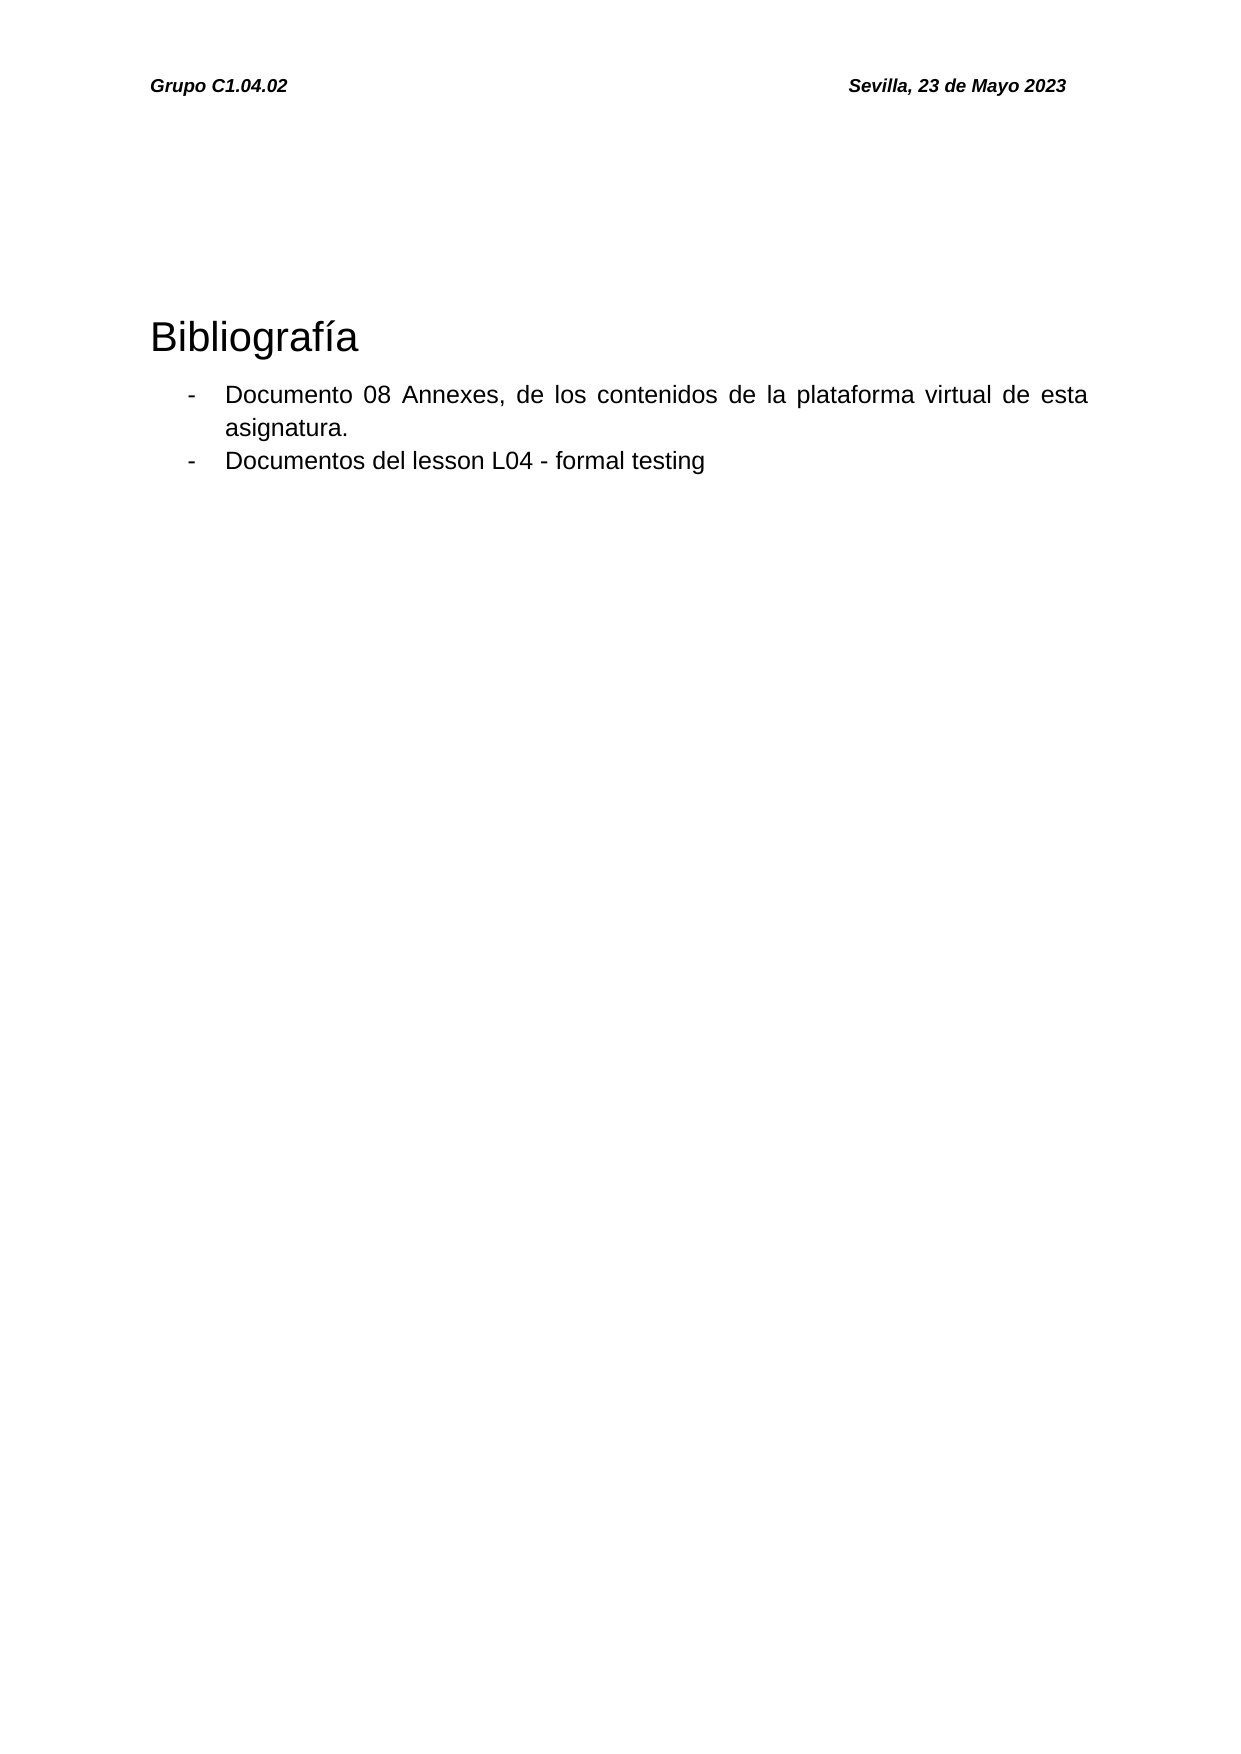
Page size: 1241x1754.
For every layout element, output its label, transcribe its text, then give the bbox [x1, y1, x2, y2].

list Documento 08 Annexes, de los contenidos de la plataforma virtual de esta asignatura. [187, 380, 1090, 442]
subtitle Bibliografía [150, 312, 1090, 360]
list Documentos del lesson L04 - formal testing [187, 446, 1090, 475]
